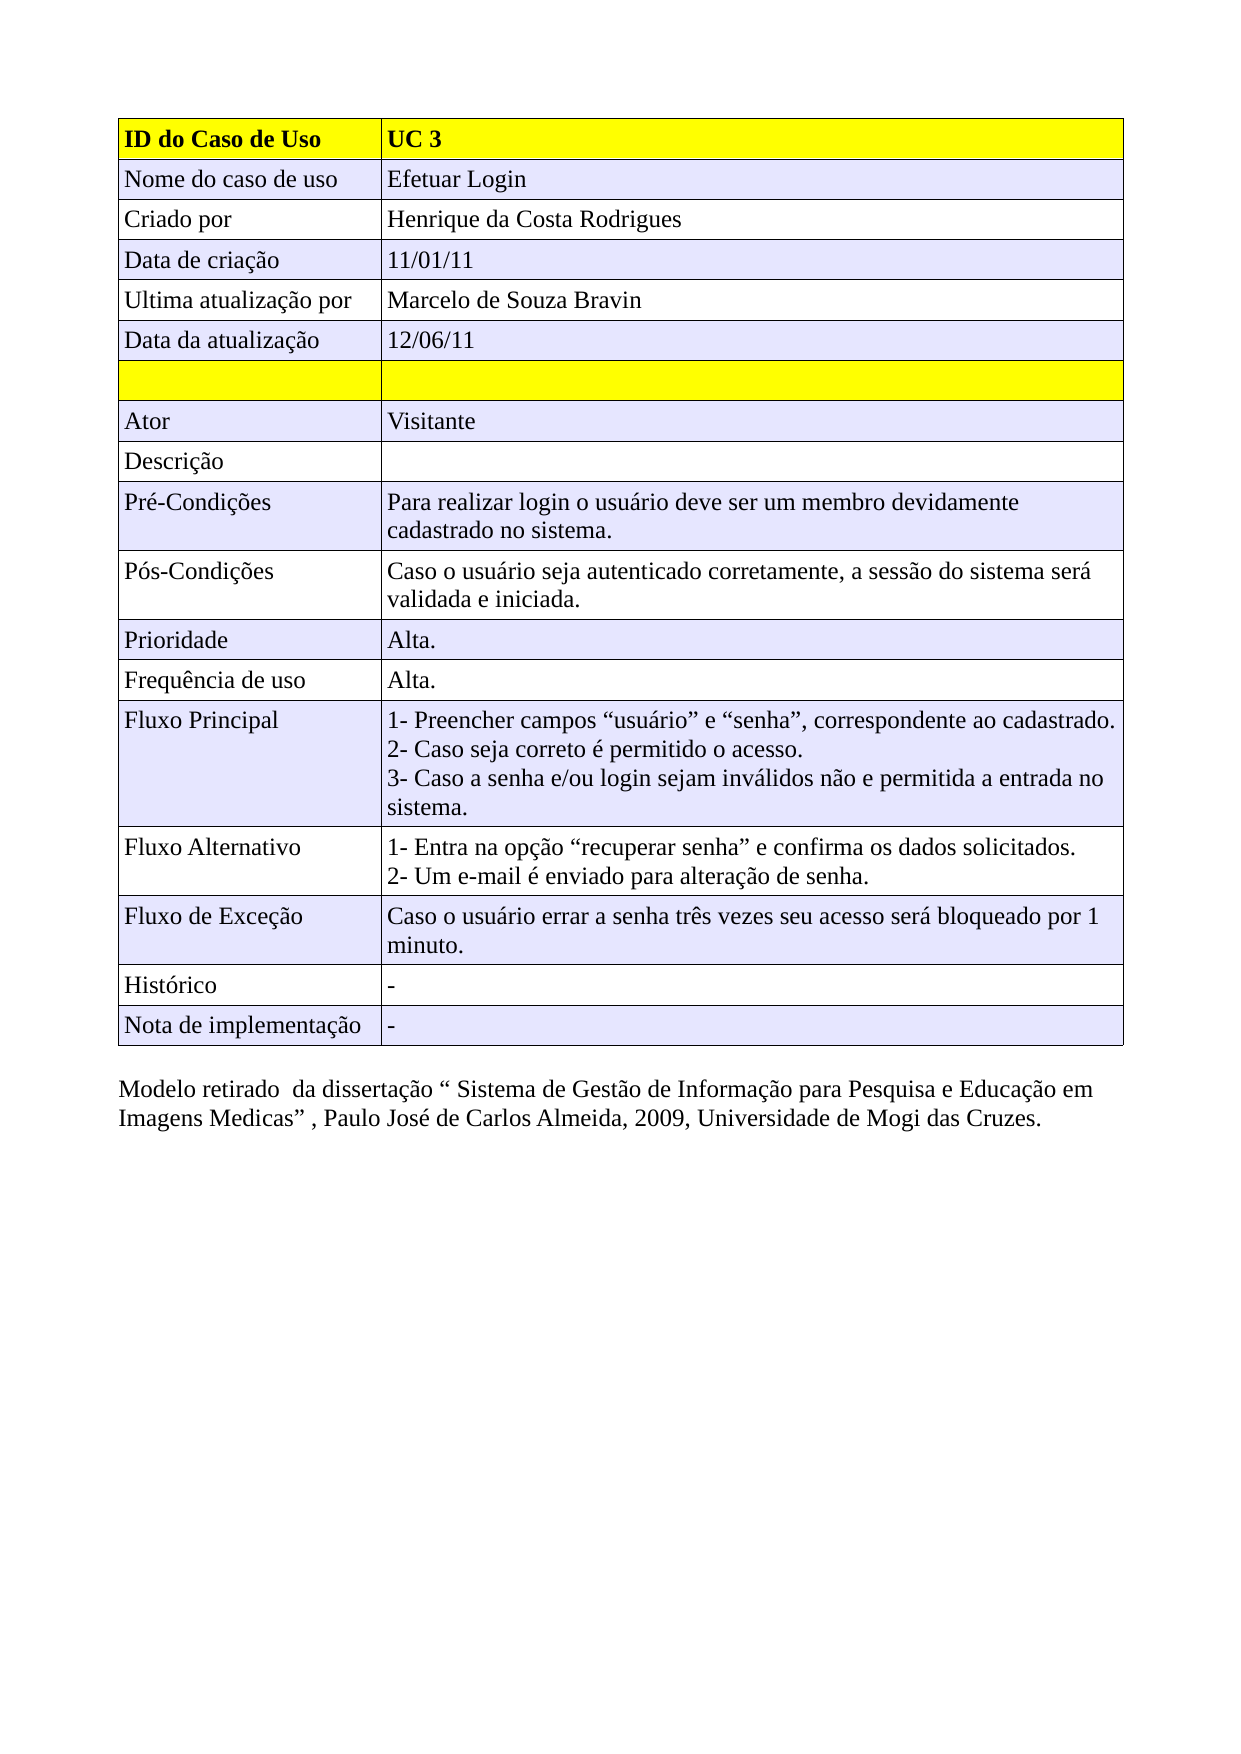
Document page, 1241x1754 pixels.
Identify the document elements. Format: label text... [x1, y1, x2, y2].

table_cell [382, 361, 1123, 400]
table_cell Descrição [119, 442, 381, 481]
table_cell - [382, 965, 1123, 1005]
table_cell Efetuar Login [382, 160, 1123, 199]
table_cell Data de criação [119, 240, 381, 279]
table_cell Alta. [382, 660, 1123, 700]
table_cell Pré-Condições [119, 482, 381, 550]
table_cell Prioridade [119, 620, 381, 659]
text Modelo retirado da dissertação “ Sistema de Gestão de Informação para Pesquisa e Educação em Imagens Medicas” , Paulo José de Carlos Almeida, 2009, Universidade de Mogi das Cruzes. [118, 1074, 1122, 1131]
table_cell Criado por [119, 200, 381, 239]
table_cell Para realizar login o usuário deve ser um membro devidamente cadastrado no sistema. [382, 482, 1123, 550]
table_cell Visitante [382, 401, 1123, 441]
table_cell Ultima atualização por [119, 280, 381, 320]
table_cell Fluxo Principal [119, 701, 381, 826]
table_cell Frequência de uso [119, 660, 381, 700]
table_cell 1- Preencher campos “usuário” e “senha”, correspondente ao cadastrado. 2- Caso seja correto é permitido o acesso. 3- Caso a senha e/ou login sejam inválidos não e permitida a entrada no sistema. [382, 701, 1123, 826]
table_cell Histórico [119, 965, 381, 1005]
table_cell Fluxo de Exceção [119, 896, 381, 964]
table_cell 1- Entra na opção “recuperar senha” e confirma os dados solicitados. 2- Um e-mail é enviado para alteração de senha. [382, 827, 1123, 895]
table_cell [119, 361, 381, 400]
table_cell [382, 442, 1123, 481]
table_header ID do Caso de Uso [119, 119, 381, 158]
table_cell Caso o usuário errar a senha três vezes seu acesso será bloqueado por 1 minuto. [382, 896, 1123, 964]
table_cell Nota de implementação [119, 1006, 381, 1045]
table_cell Data da atualização [119, 321, 381, 360]
table_cell Caso o usuário seja autenticado corretamente, a sessão do sistema será validada e iniciada. [382, 551, 1123, 619]
table_cell Nome do caso de uso [119, 160, 381, 199]
table_cell Alta. [382, 620, 1123, 659]
table_cell 06/12/11 [382, 321, 1123, 360]
table_cell 01/11/11 [382, 240, 1123, 279]
table_cell Ator [119, 401, 381, 441]
table_cell Henrique da Costa Rodrigues [382, 200, 1123, 239]
table_cell Fluxo Alternativo [119, 827, 381, 895]
table_cell Marcelo de Souza Bravin [382, 280, 1123, 320]
table_cell Pós-Condições [119, 551, 381, 619]
table_cell - [382, 1006, 1123, 1045]
table_header UC 3 [382, 119, 1123, 158]
